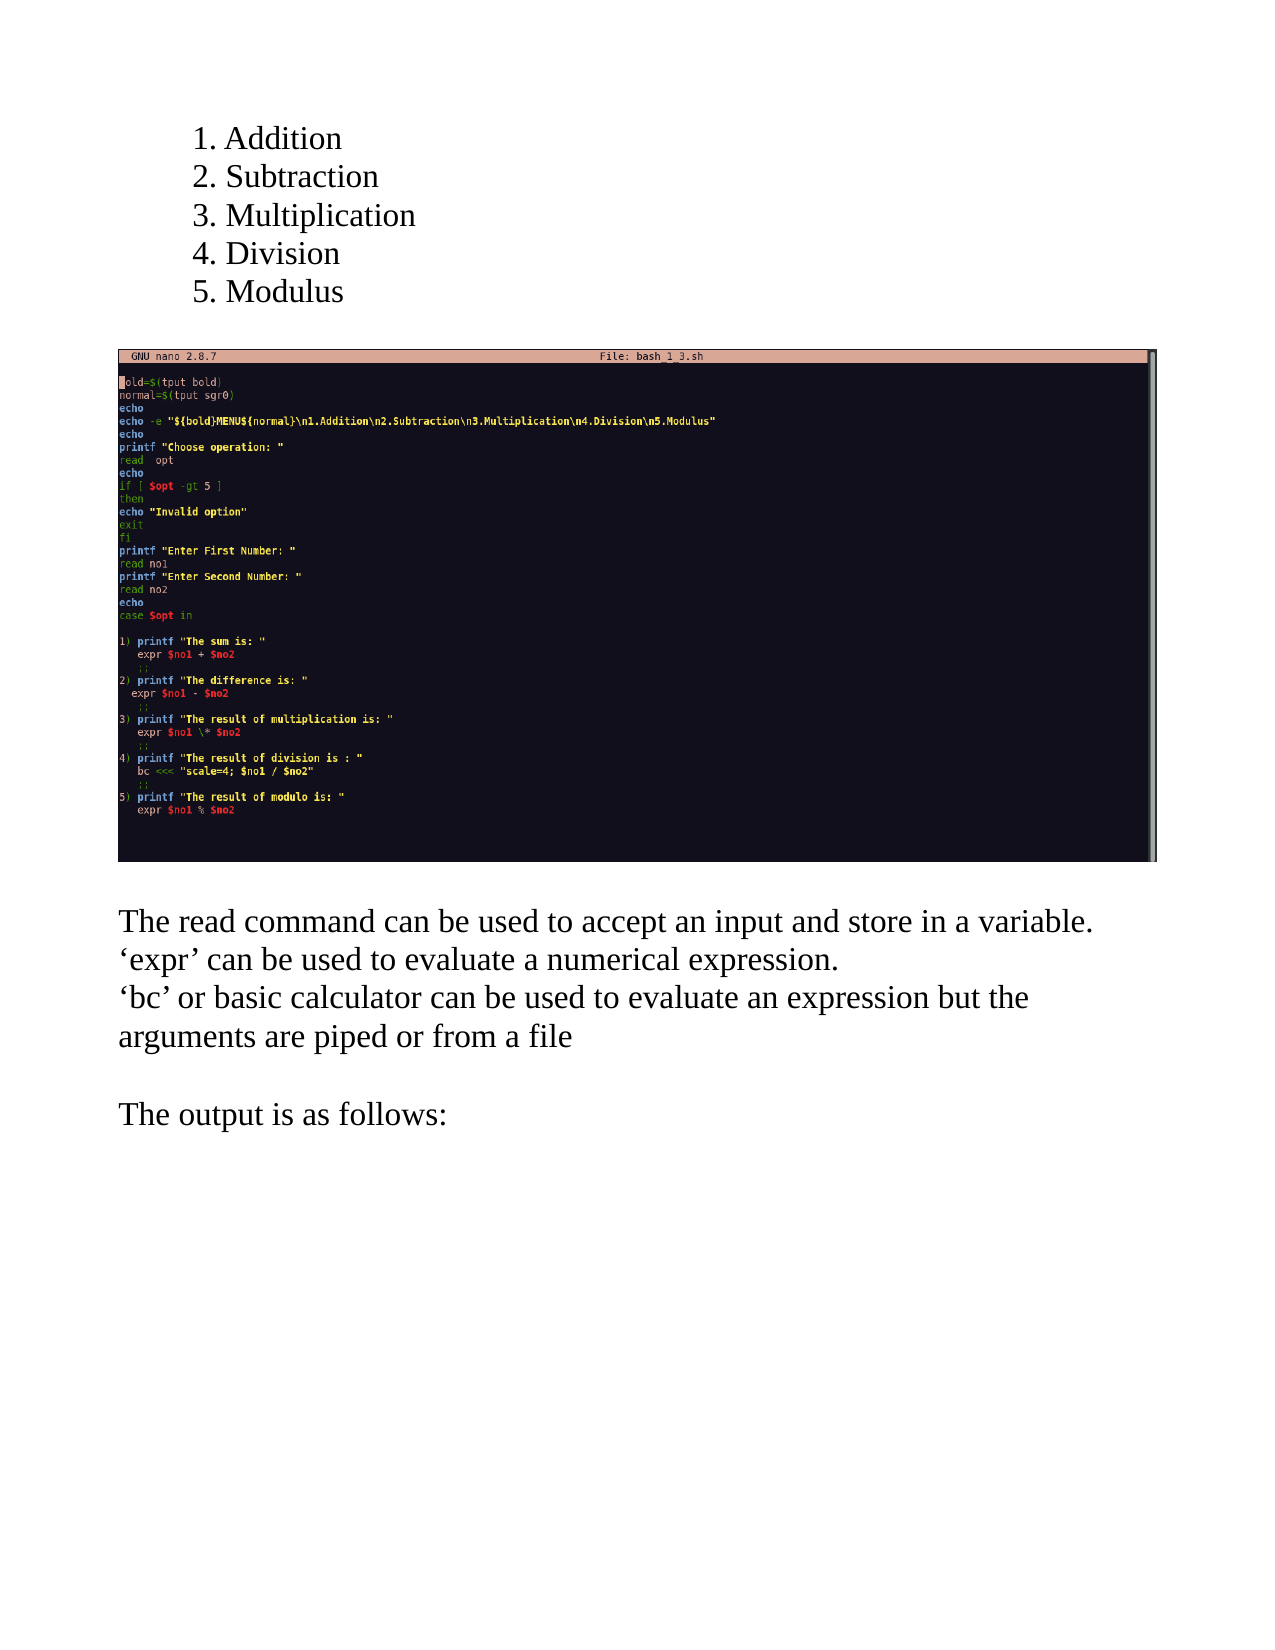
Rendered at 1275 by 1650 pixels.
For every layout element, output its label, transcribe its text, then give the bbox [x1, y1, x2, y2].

text ‘expr’ can be used to evaluate a numerical expression. [118, 939, 1157, 977]
text 5. Modulus [118, 271, 1157, 310]
text The output is as follows: [118, 1094, 1157, 1132]
text 2. Subtraction [118, 156, 1157, 195]
text The read command can be used to accept an input and store in a variable. [118, 901, 1157, 939]
picture [118, 349, 1157, 862]
text ‘bc’ or basic calculator can be used to evaluate an expression but the arguments are piped or from a file [118, 977, 1157, 1054]
text 1. Addition [118, 118, 1157, 156]
text 4. Division [118, 233, 1157, 271]
text 3. Multiplication [118, 195, 1157, 233]
